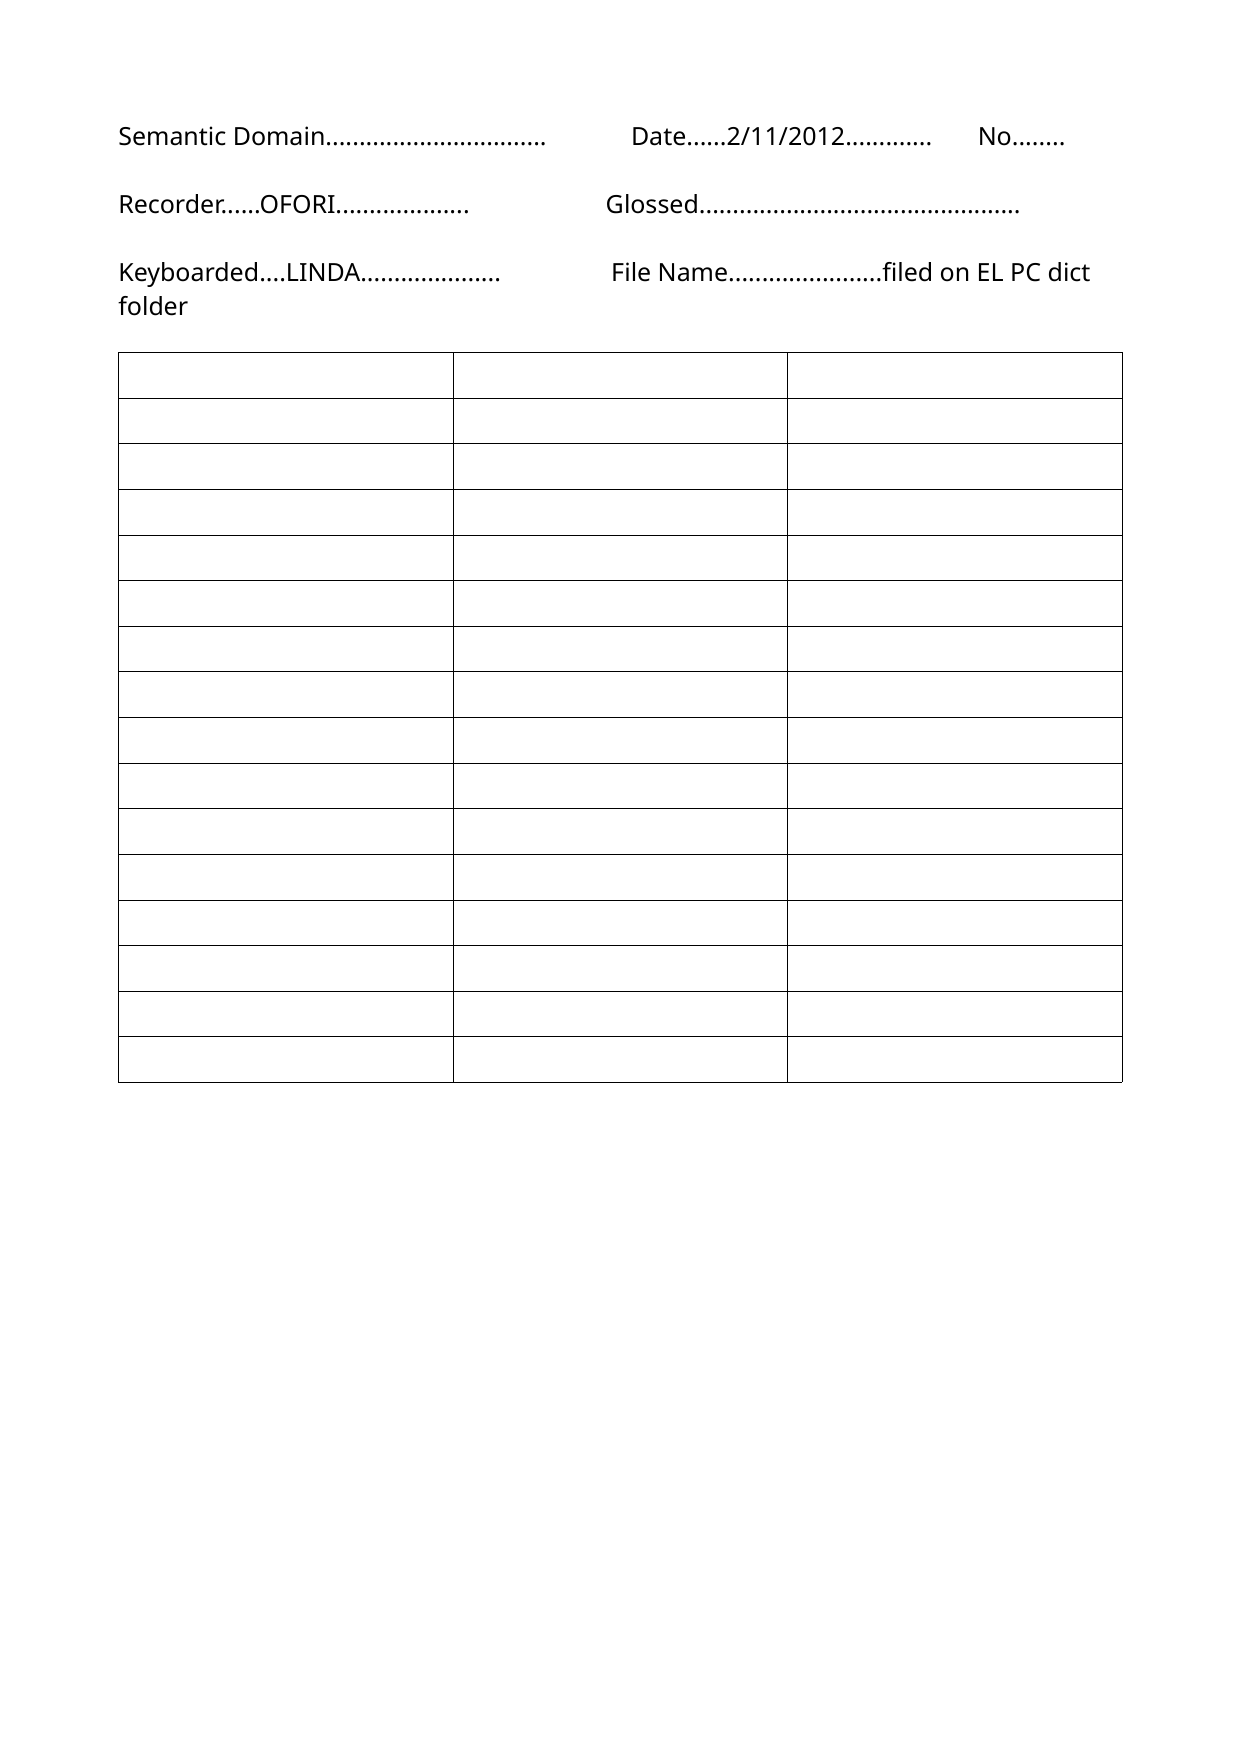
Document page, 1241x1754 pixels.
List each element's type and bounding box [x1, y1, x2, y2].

table_cell [119, 764, 453, 808]
table_cell [454, 536, 787, 580]
table_cell [788, 764, 1122, 808]
table_cell [454, 855, 787, 899]
table_cell [788, 536, 1122, 580]
table_cell [788, 1037, 1122, 1082]
table_cell [788, 855, 1122, 899]
table_cell [454, 444, 787, 489]
table_cell [788, 901, 1122, 945]
table_cell [788, 992, 1122, 1036]
table_cell [119, 672, 453, 717]
table_cell [454, 490, 787, 534]
table_cell [454, 672, 787, 717]
table_cell [454, 353, 787, 398]
table_cell [454, 718, 787, 763]
table_cell [788, 718, 1122, 763]
table_cell [454, 809, 787, 854]
table_cell [454, 1037, 787, 1082]
table_cell [119, 399, 453, 443]
table_cell [119, 1037, 453, 1082]
table_cell [119, 536, 453, 580]
table_cell [454, 581, 787, 626]
table_cell [119, 946, 453, 991]
table_cell [788, 627, 1122, 671]
table_cell [788, 353, 1122, 398]
table_cell [454, 901, 787, 945]
table_cell [119, 855, 453, 899]
table_cell [788, 581, 1122, 626]
table_cell [454, 992, 787, 1036]
table_cell [119, 809, 453, 854]
table_cell [788, 444, 1122, 489]
table_cell [119, 901, 453, 945]
table_cell [454, 627, 787, 671]
table_cell [119, 353, 453, 398]
table_cell [119, 992, 453, 1036]
table_cell [119, 444, 453, 489]
table_cell [119, 627, 453, 671]
table_cell [788, 490, 1122, 534]
table_cell [454, 764, 787, 808]
table_cell [788, 399, 1122, 443]
table_cell [119, 581, 453, 626]
table_cell [119, 490, 453, 534]
table_cell [454, 946, 787, 991]
table_cell [788, 809, 1122, 854]
table_cell [454, 399, 787, 443]
table_cell [119, 718, 453, 763]
table_cell [788, 672, 1122, 717]
table_cell [788, 946, 1122, 991]
